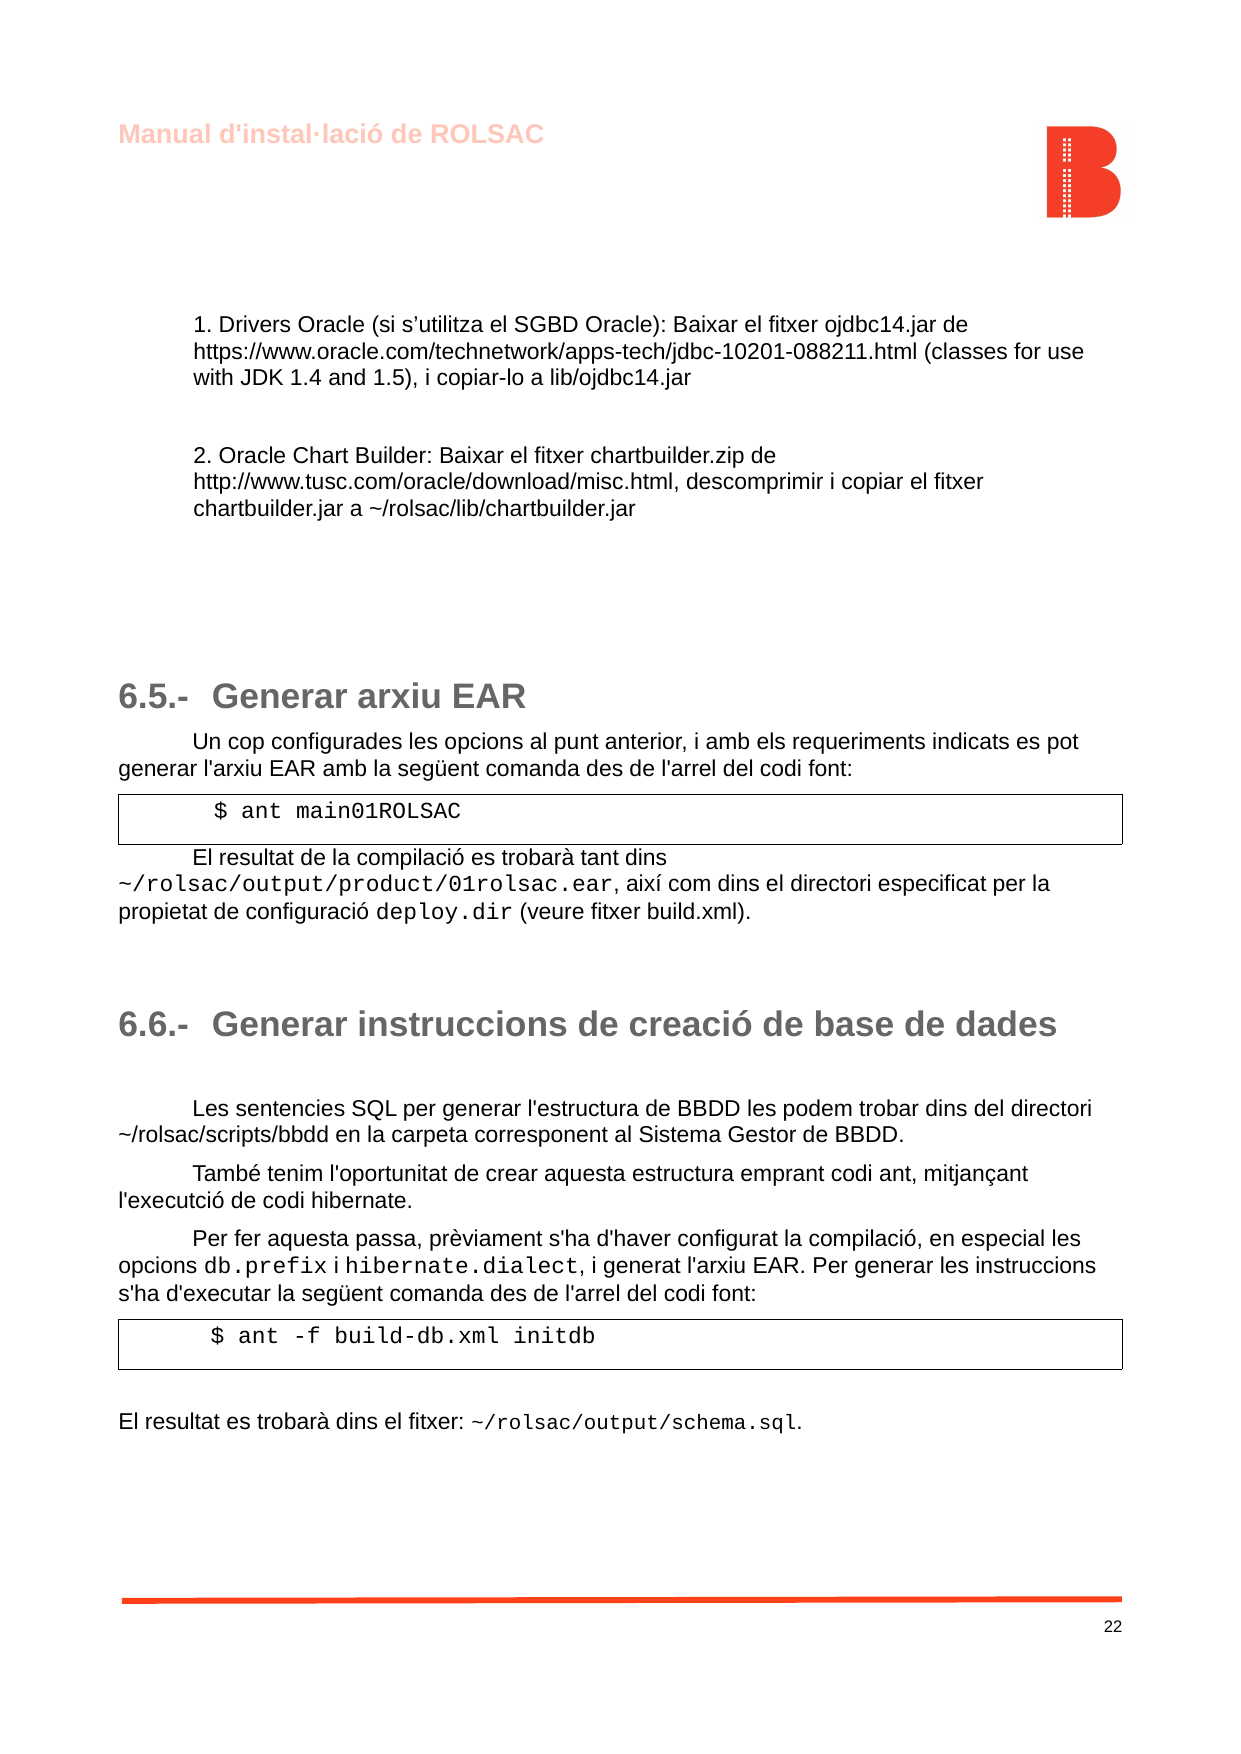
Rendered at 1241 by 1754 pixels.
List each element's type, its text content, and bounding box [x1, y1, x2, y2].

table_header $ ant -f build-db.xml initdb [119, 1320, 1122, 1369]
text Per fer aquesta passa, prèviament s'ha d'haver configurat la compilació, en especial les opcions db.prefix i hibernate.dialect, i generat l'arxiu EAR. Per generar les instruccions s'ha d'executar la següent comanda des de l'arrel del codi font: [118, 1225, 1122, 1306]
subtitle Generar arxiu EAR [118, 675, 1122, 716]
table_header $ ant main01ROLSAC [119, 795, 1122, 843]
text El resultat de la compilació es trobarà tant dins ~/rolsac/output/product/01rolsac.ear, així com dins el directori especificat per la propietat de configuració deploy.dir (veure fitxer build.xml). [118, 845, 1122, 927]
text També tenim l'oportunitat de crear aquesta estructura emprant codi ant, mitjançant l'executció de codi hibernate. [118, 1160, 1122, 1213]
text Un cop configurades les opcions al punt anterior, i amb els requeriments indicats es pot generar l'arxiu EAR amb la següent comanda des de l'arrel del codi font: [118, 728, 1122, 781]
list 1. Drivers Oracle (si s’utilitza el SGBD Oracle): Baixar el fitxer ojdbc14.jar de https://www.oracle.com/technetwork/apps-tech/jdbc-10201-088211.html (classes for use with JDK 1.4 and 1.5), i copiar-lo a lib/ojdbc14.jar [156, 311, 1122, 391]
text El resultat es trobarà dins el fitxer: ~/rolsac/output/schema.sql. [118, 1408, 1122, 1436]
subtitle Generar instruccions de creació de base de dades [118, 1003, 1122, 1044]
picture [1036, 124, 1130, 221]
text Les sentencies SQL per generar l'estructura de BBDD les podem trobar dins del directori ~/rolsac/scripts/bbdd en la carpeta corresponent al Sistema Gestor de BBDD. [118, 1095, 1122, 1148]
list 2. Oracle Chart Builder: Baixar el fitxer chartbuilder.zip de http://www.tusc.com/oracle/download/misc.html, descomprimir i copiar el fitxer chartbuilder.jar a ~/rolsac/lib/chartbuilder.jar [156, 442, 1122, 521]
